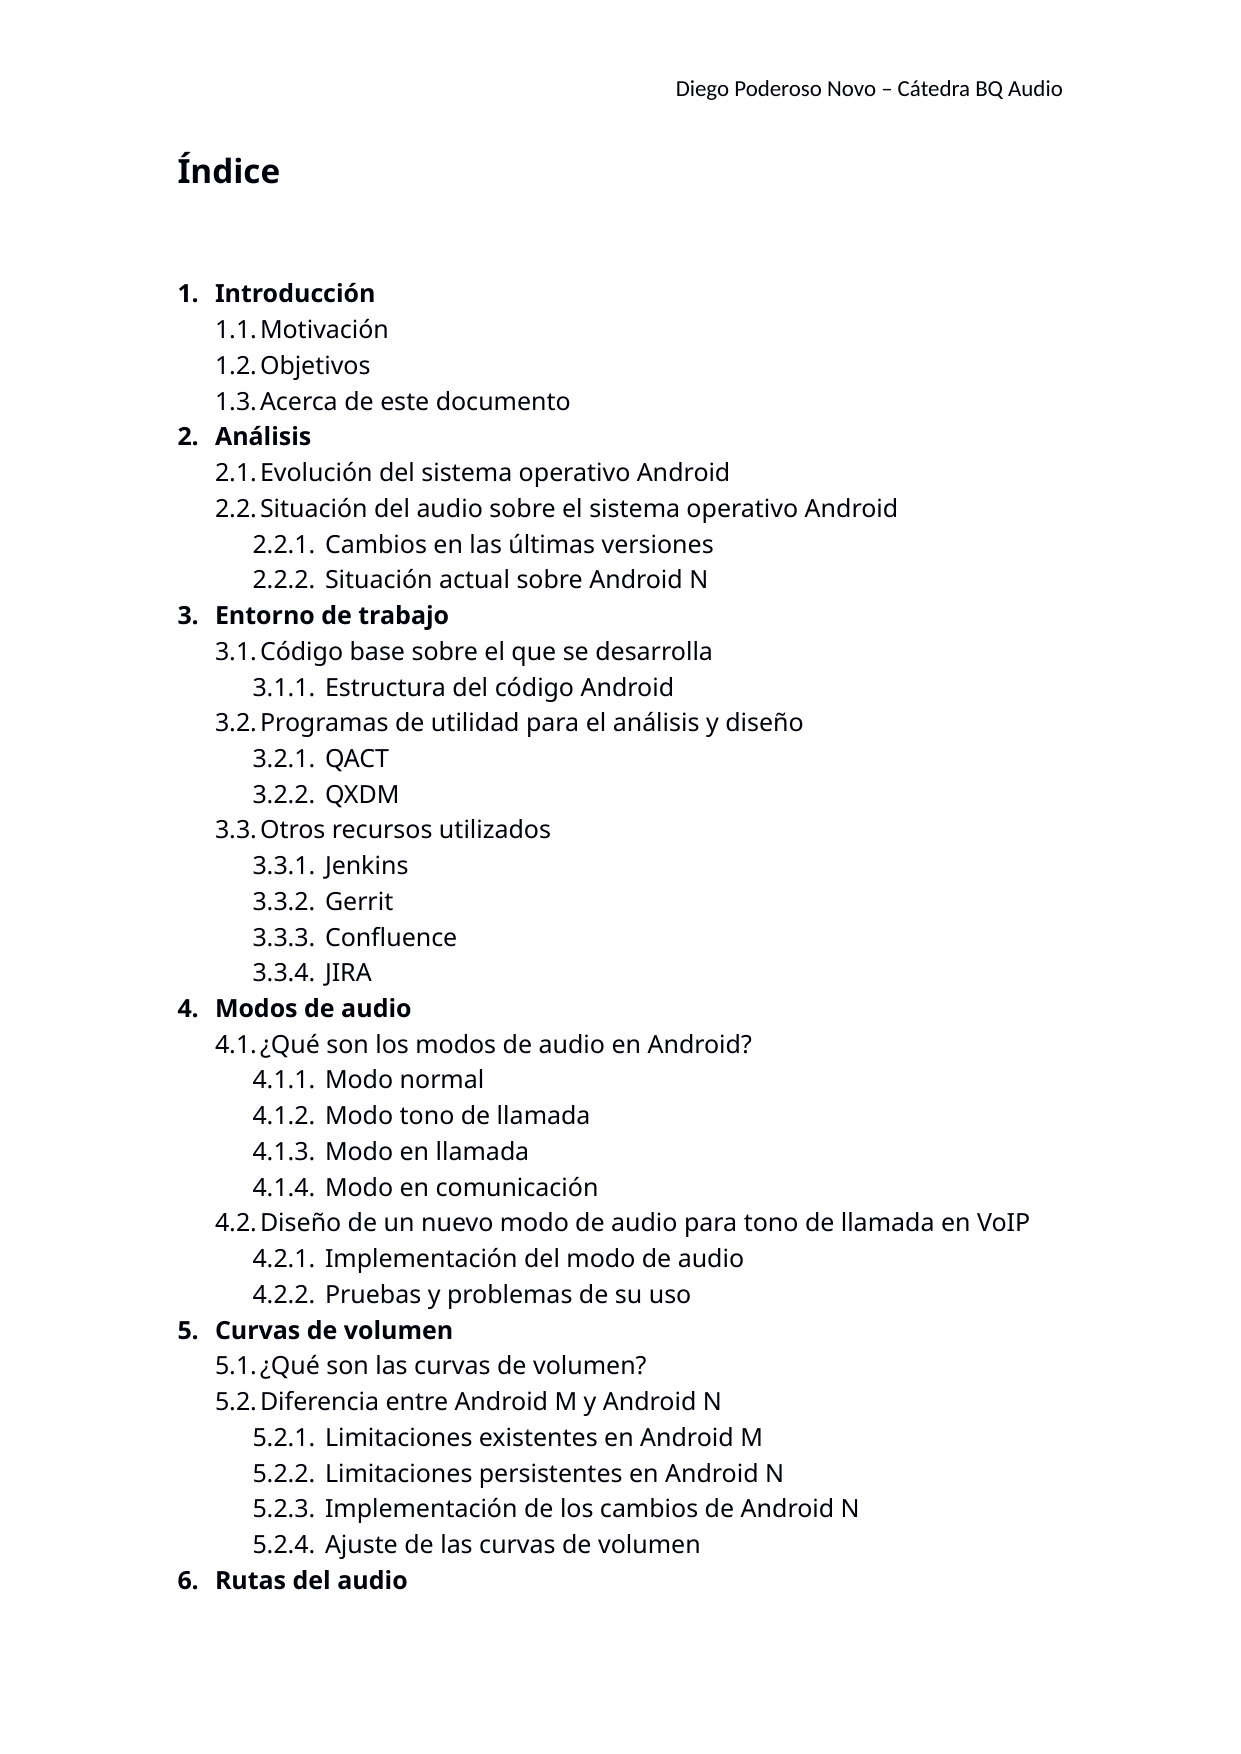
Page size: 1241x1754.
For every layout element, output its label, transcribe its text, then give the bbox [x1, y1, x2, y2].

list Acerca de este documento [215, 383, 1063, 417]
list Modo en llamada [252, 1134, 1063, 1168]
list Análisis [177, 419, 1063, 453]
list Entorno de trabajo [177, 598, 1063, 632]
list Modo en comunicación [252, 1169, 1063, 1203]
list Gerrit [252, 883, 1063, 918]
list Situación del audio sobre el sistema operativo Android [215, 491, 1063, 524]
list Cambios en las últimas versiones [252, 526, 1063, 560]
list Modo tono de llamada [252, 1098, 1063, 1132]
list Otros recursos utilizados [215, 812, 1063, 846]
text Índice [177, 148, 1063, 193]
list Modos de audio [177, 991, 1063, 1025]
list Rutas del audio [177, 1562, 1063, 1596]
list Código base sobre el que se desarrolla [215, 633, 1063, 667]
list Implementación del modo de audio [252, 1241, 1063, 1275]
list Diferencia entre Android M y Android N [215, 1384, 1063, 1418]
list Implementación de los cambios de Android N [252, 1491, 1063, 1525]
list Jenkins [252, 848, 1063, 882]
list ¿Qué son las curvas de volumen? [215, 1348, 1063, 1382]
list Confluence [252, 919, 1063, 953]
list Objetivos [215, 348, 1063, 382]
list Curvas de volumen [177, 1312, 1063, 1346]
list ¿Qué son los modos de audio en Android? [215, 1026, 1063, 1061]
list Ajuste de las curvas de volumen [252, 1527, 1063, 1561]
list Limitaciones persistentes en Android N [252, 1455, 1063, 1489]
list Estructura del código Android [252, 669, 1063, 703]
list Situación actual sobre Android N [252, 562, 1063, 596]
list Diseño de un nuevo modo de audio para tono de llamada en VoIP [215, 1205, 1063, 1239]
list Modo normal [252, 1062, 1063, 1096]
list JIRA [252, 955, 1063, 989]
list QXDM [252, 776, 1063, 810]
list Pruebas y problemas de su uso [252, 1277, 1063, 1311]
list QACT [252, 741, 1063, 775]
list Motivación [215, 312, 1063, 346]
list Programas de utilidad para el análisis y diseño [215, 705, 1063, 739]
list Evolución del sistema operativo Android [215, 455, 1063, 489]
list Introducción [177, 276, 1063, 310]
list Limitaciones existentes en Android M [252, 1419, 1063, 1453]
